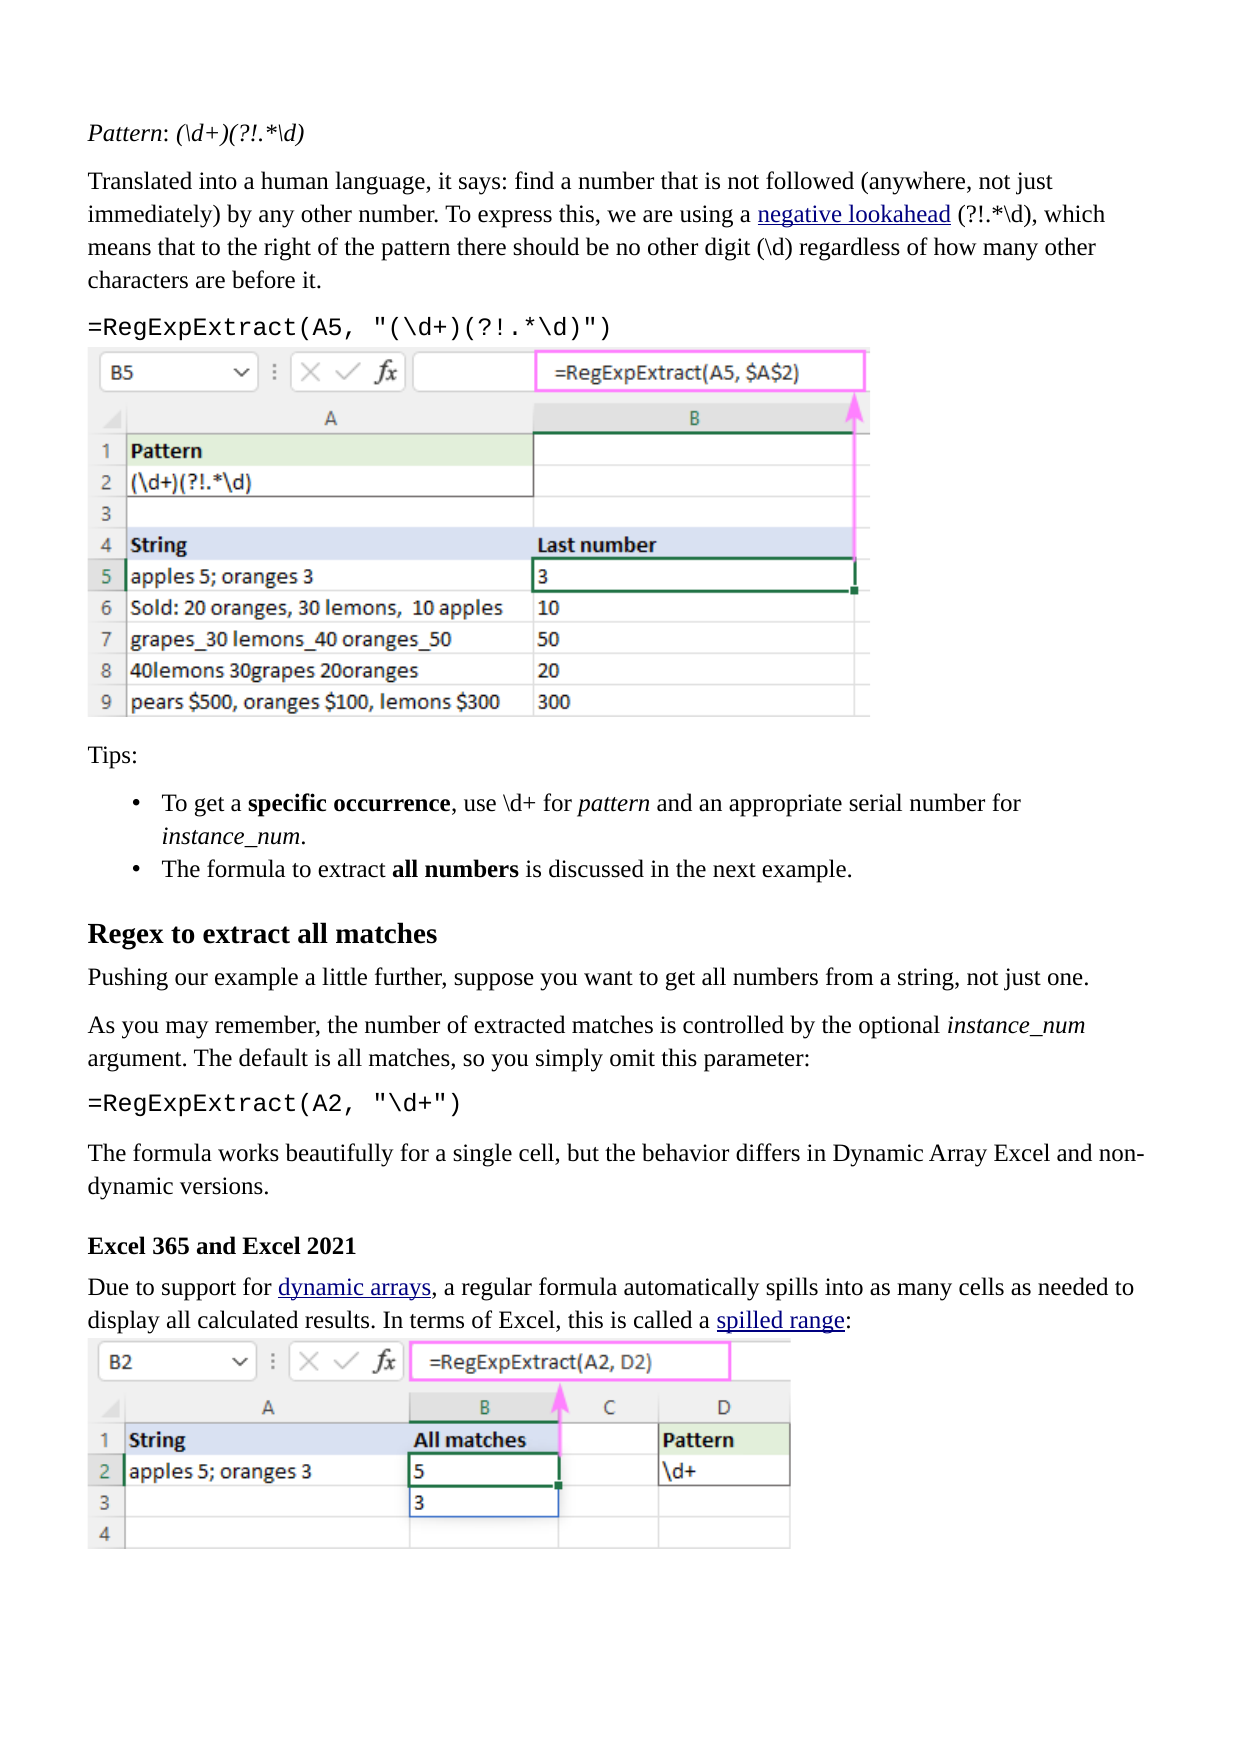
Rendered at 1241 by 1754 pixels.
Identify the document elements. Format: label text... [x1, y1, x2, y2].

text Pattern: (\d+)(?!.*\d) [87, 118, 1162, 147]
text =RegExpExtract(A5, "(\d+)(?!.*\d)") [87, 312, 1162, 722]
text Tips: [87, 741, 1162, 769]
picture [87, 347, 871, 717]
subtitle Regex to extract all matches [87, 916, 1162, 950]
text Pushing our example a little further, suppose you want to get all numbers from a string, not just one. [87, 962, 1162, 991]
list The formula to extract all numbers is discussed in the next example. [132, 854, 1162, 883]
text Translated into a human language, it says: find a number that is not followed (anywhere, not just immediately) by any other number. To express this, we are using a negative lookahead (?!.*\d), which means that to the right of the pattern there should be no other digit (\d) regardless of how many other characters are before it. [87, 166, 1162, 293]
list To get a specific occurrence, use \d+ for pattern and an appropriate serial number for instance_num. [132, 788, 1162, 850]
text Due to support for dynamic arrays, a regular formula automatically spills into as many cells as needed to display all calculated results. In terms of Excel, this is called a spilled range: [87, 1272, 1162, 1554]
picture [87, 1338, 791, 1549]
text As you may remember, the number of extracted matches is controlled by the optional instance_num argument. The default is all matches, so you simply omit this parameter: [87, 1010, 1162, 1072]
subtitle Excel 365 and Excel 2021 [87, 1231, 1162, 1259]
text The formula works beautifully for a single cell, but the behavior differs in Dynamic Array Excel and non-dynamic versions. [87, 1138, 1162, 1199]
text =RegExpExtract(A2, "\d+") [87, 1091, 1162, 1119]
